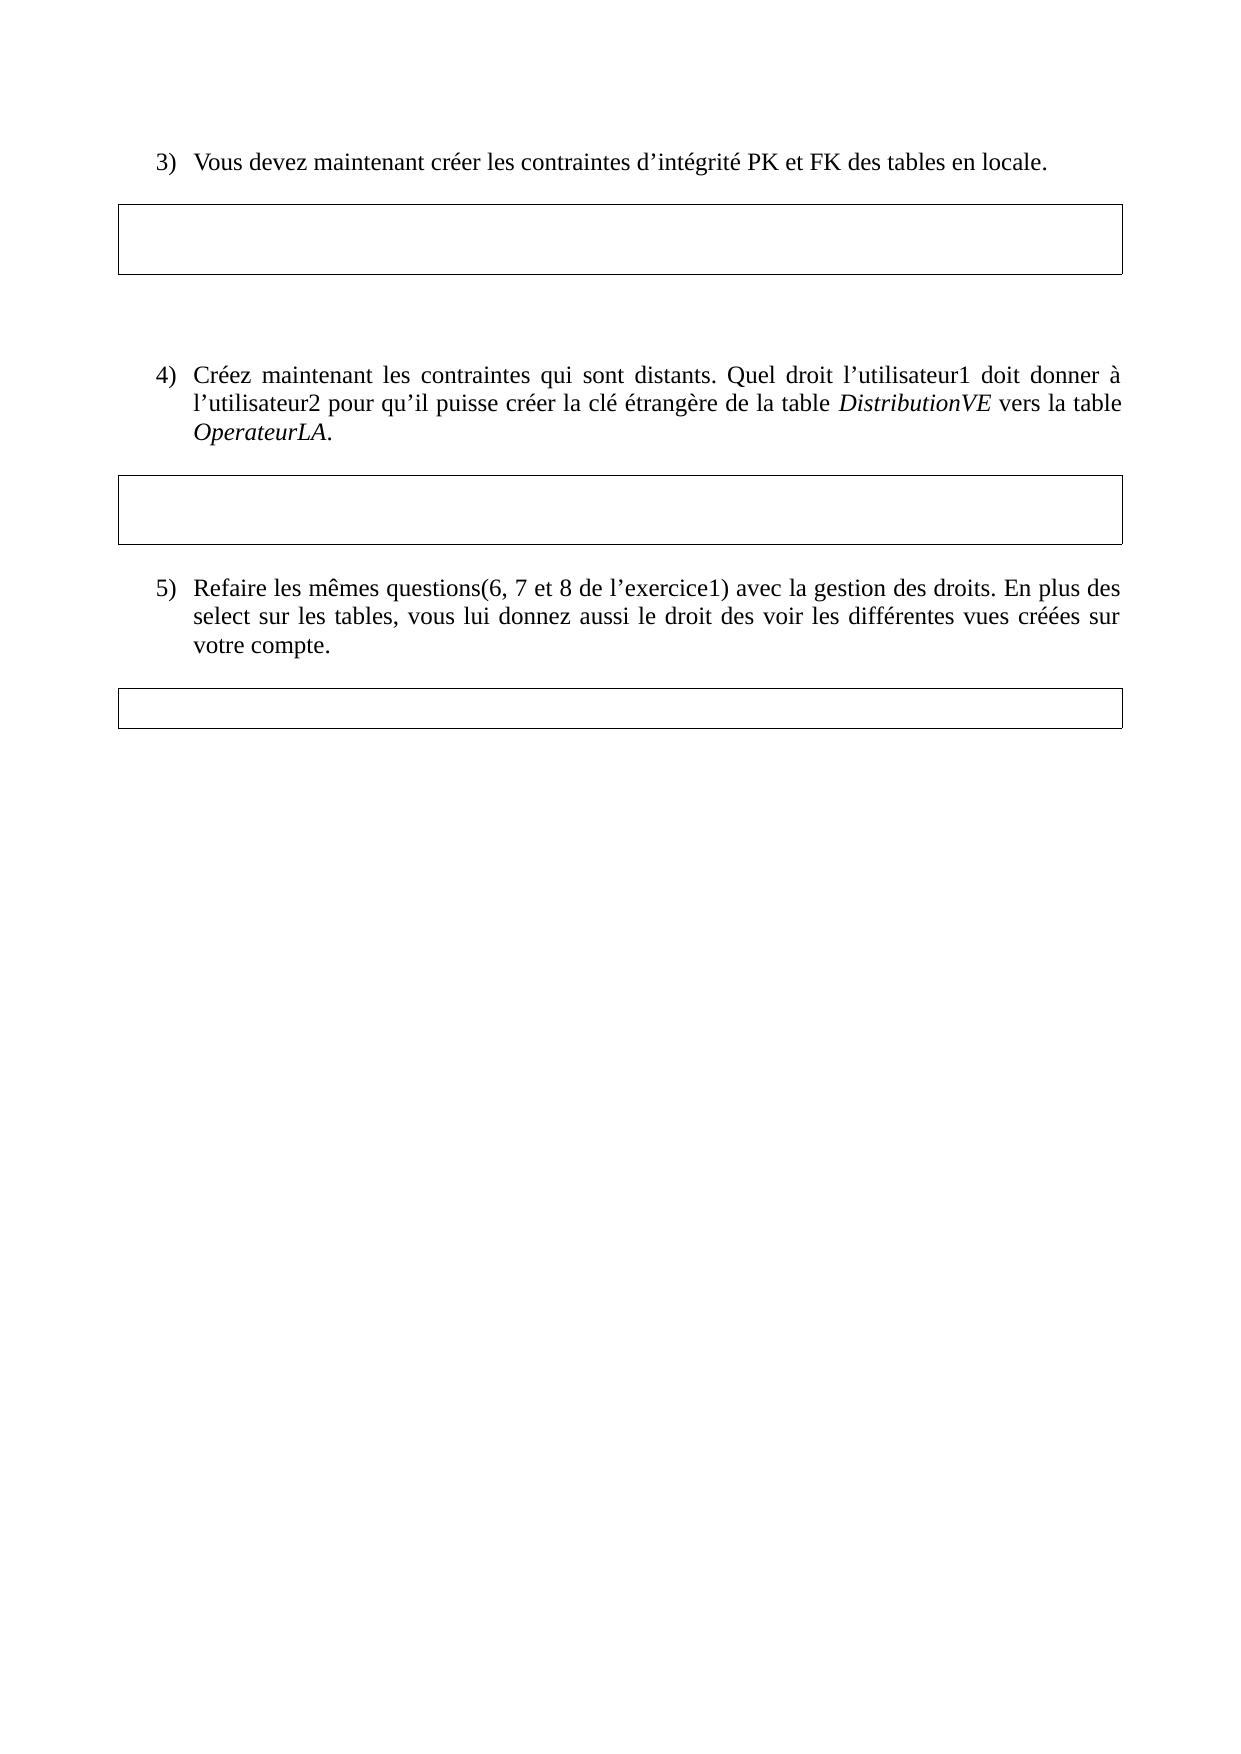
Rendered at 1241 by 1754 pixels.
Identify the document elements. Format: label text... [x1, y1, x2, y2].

list Refaire les mêmes questions(6, 7 et 8 de l’exercice1) avec la gestion des droits. En plus des select sur les tables, vous lui donnez aussi le droit des voir les différentes vues créées sur votre compte. [156, 573, 1122, 659]
table_header [119, 476, 1122, 544]
list Créez maintenant les contraintes qui sont distants. Quel droit l’utilisateur1 doit donner à l’utilisateur2 pour qu’il puisse créer la clé étrangère de la table DistributionVE vers la table OperateurLA. [156, 360, 1122, 446]
table_header [119, 205, 1122, 273]
table_header [119, 689, 1122, 728]
list Vous devez maintenant créer les contraintes d’intégrité PK et FK des tables en locale. [156, 147, 1122, 176]
